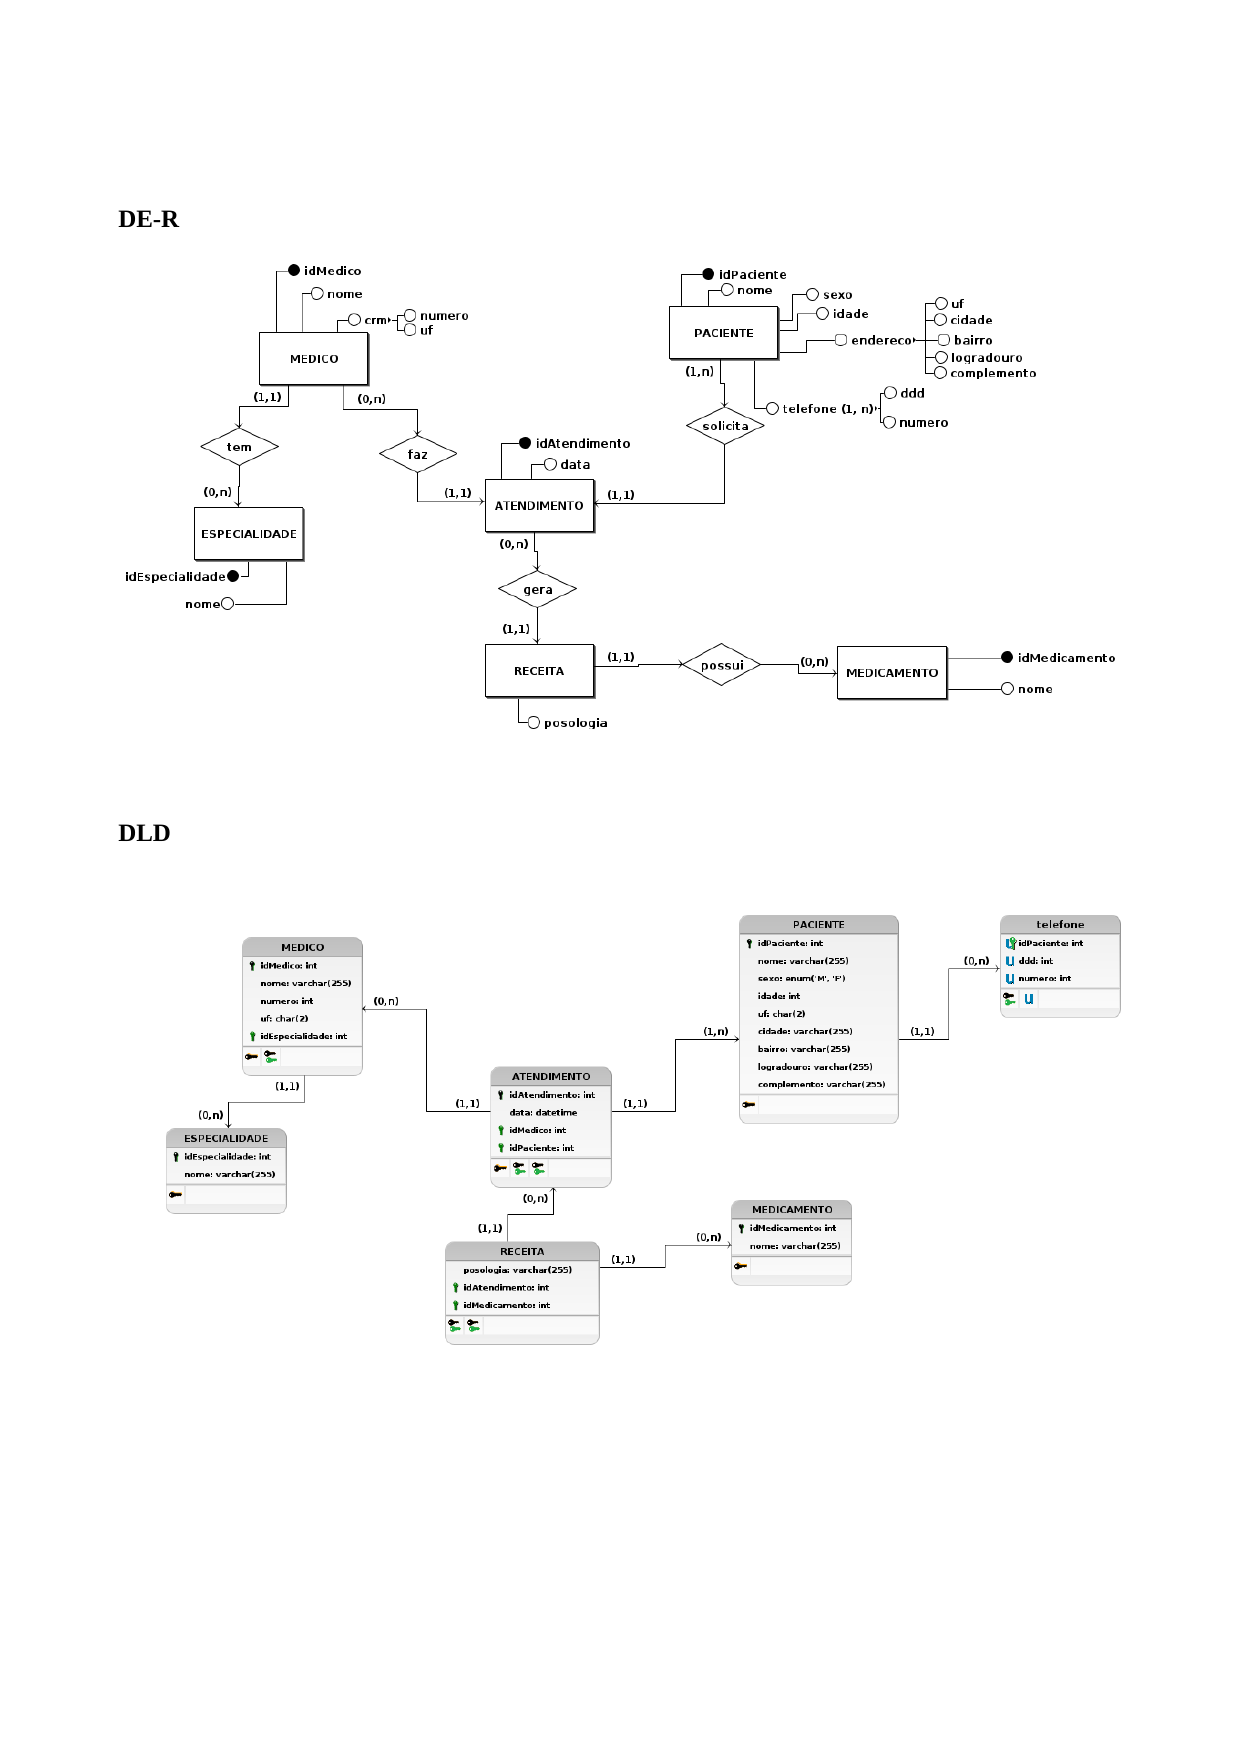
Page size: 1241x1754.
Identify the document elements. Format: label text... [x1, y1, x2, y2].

text DE-R [118, 204, 1122, 233]
text DLD [118, 818, 1122, 846]
picture [118, 261, 1123, 732]
picture [118, 875, 1123, 1347]
